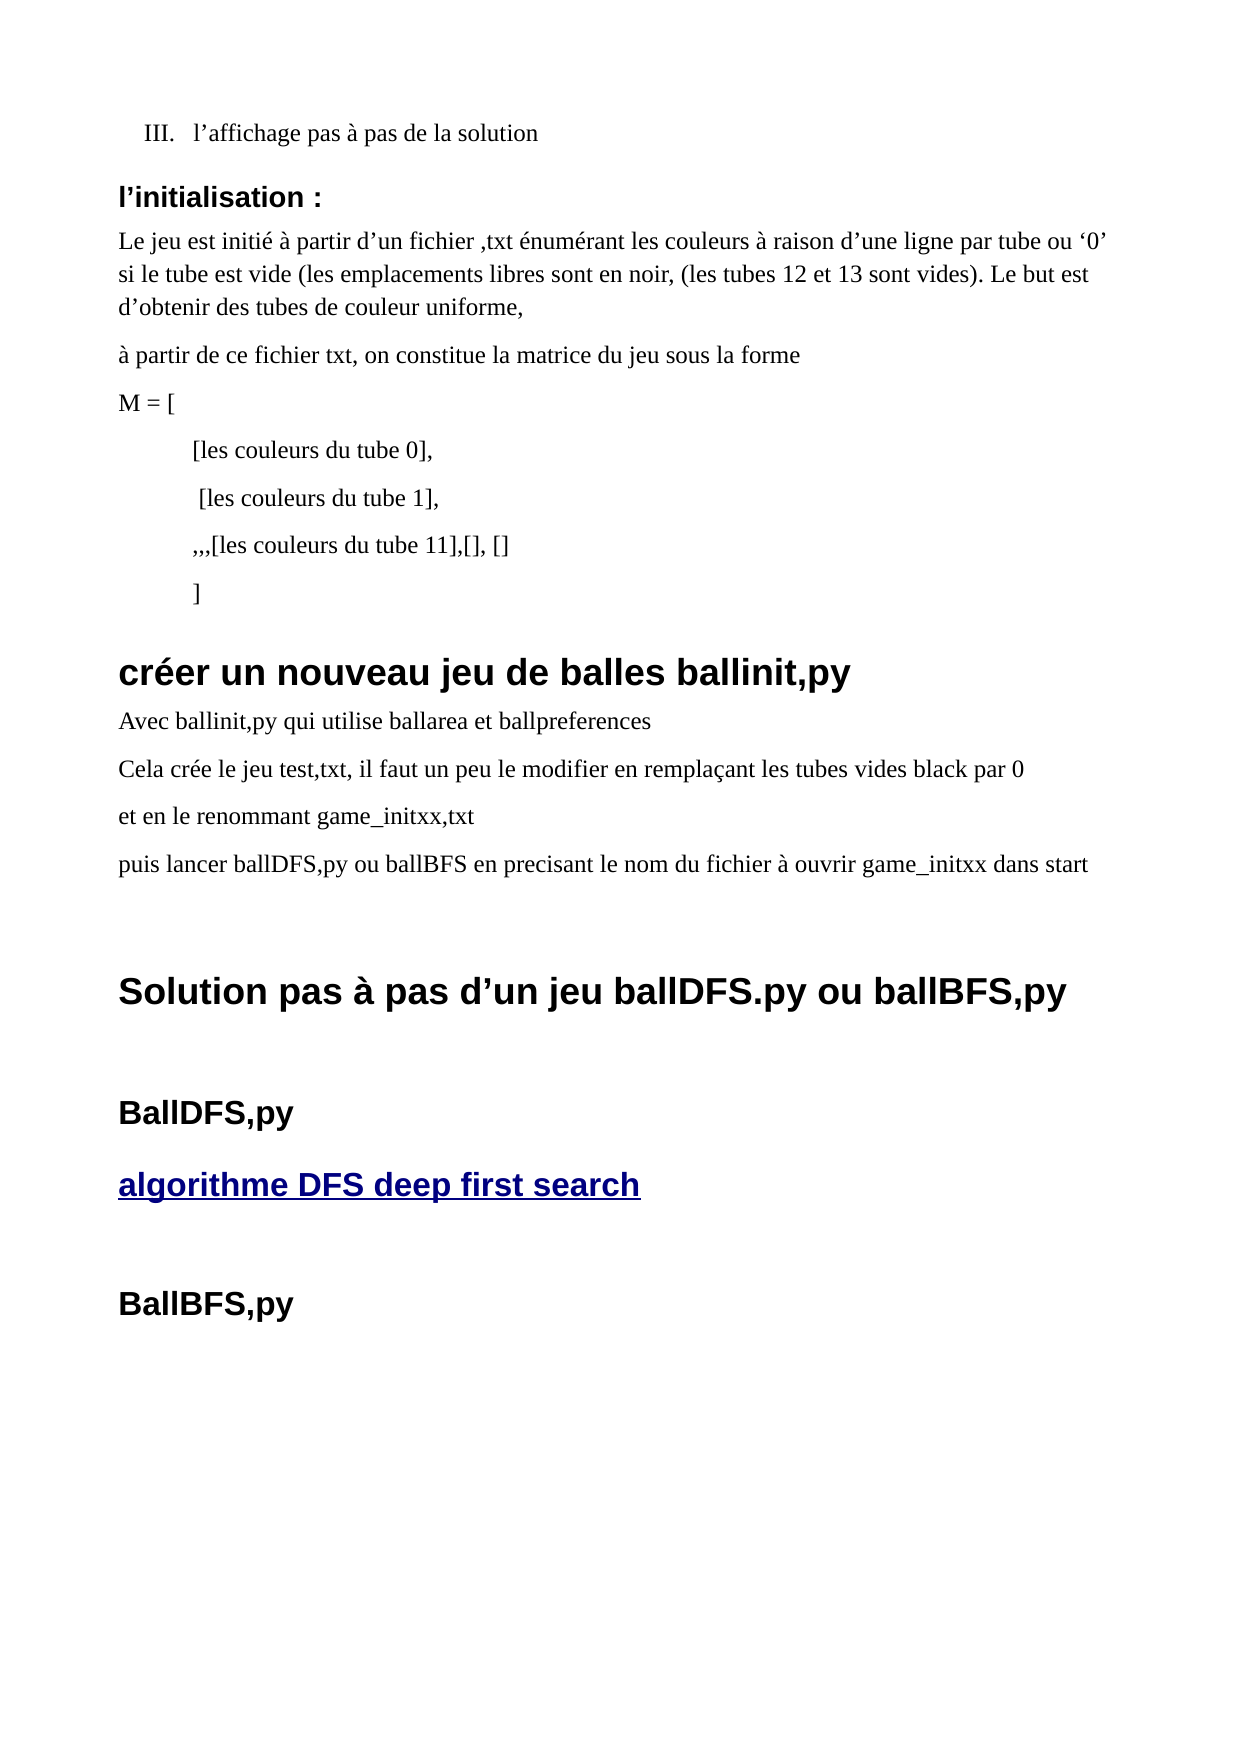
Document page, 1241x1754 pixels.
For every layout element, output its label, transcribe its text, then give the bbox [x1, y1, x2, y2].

subtitle BallBFS,py [118, 1284, 1122, 1323]
subtitle créer un nouveau jeu de balles ballinit,py [118, 651, 1122, 694]
text Cela crée le jeu test,txt, il faut un peu le modifier en remplaçant les tubes vides black par 0 [118, 754, 1122, 783]
text [les couleurs du tube 1], [118, 483, 1122, 512]
text [les couleurs du tube 0], [118, 435, 1122, 464]
text Le jeu est initié à partir d’un fichier ,txt énumérant les couleurs à raison d’une ligne par tube ou ‘0’ si le tube est vide (les emplacements libres sont en noir, (les tubes 12 et 13 sont vides). Le but est d’obtenir des tubes de couleur uniforme, [118, 226, 1122, 321]
subtitle l’initialisation : [118, 180, 1122, 214]
text et en le renommant game_initxx,txt [118, 801, 1122, 830]
text à partir de ce fichier txt, on constitue la matrice du jeu sous la forme [118, 340, 1122, 369]
text Avec ballinit,py qui utilise ballarea et ballpreferences [118, 706, 1122, 735]
subtitle Solution pas à pas d’un jeu ballDFS.py ou ballBFS,py [118, 969, 1122, 1012]
text M = [ [118, 388, 1122, 416]
subtitle BallDFS,py [118, 1093, 1122, 1132]
text ] [118, 578, 1122, 607]
subtitle algorithme DFS deep first search [118, 1165, 1122, 1203]
text ,,,[les couleurs du tube 11],[], [] [118, 530, 1122, 559]
text puis lancer ballDFS,py ou ballBFS en precisant le nom du fichier à ouvrir game_initxx dans start [118, 849, 1122, 878]
list l’affichage pas à pas de la solution [175, 118, 1122, 147]
